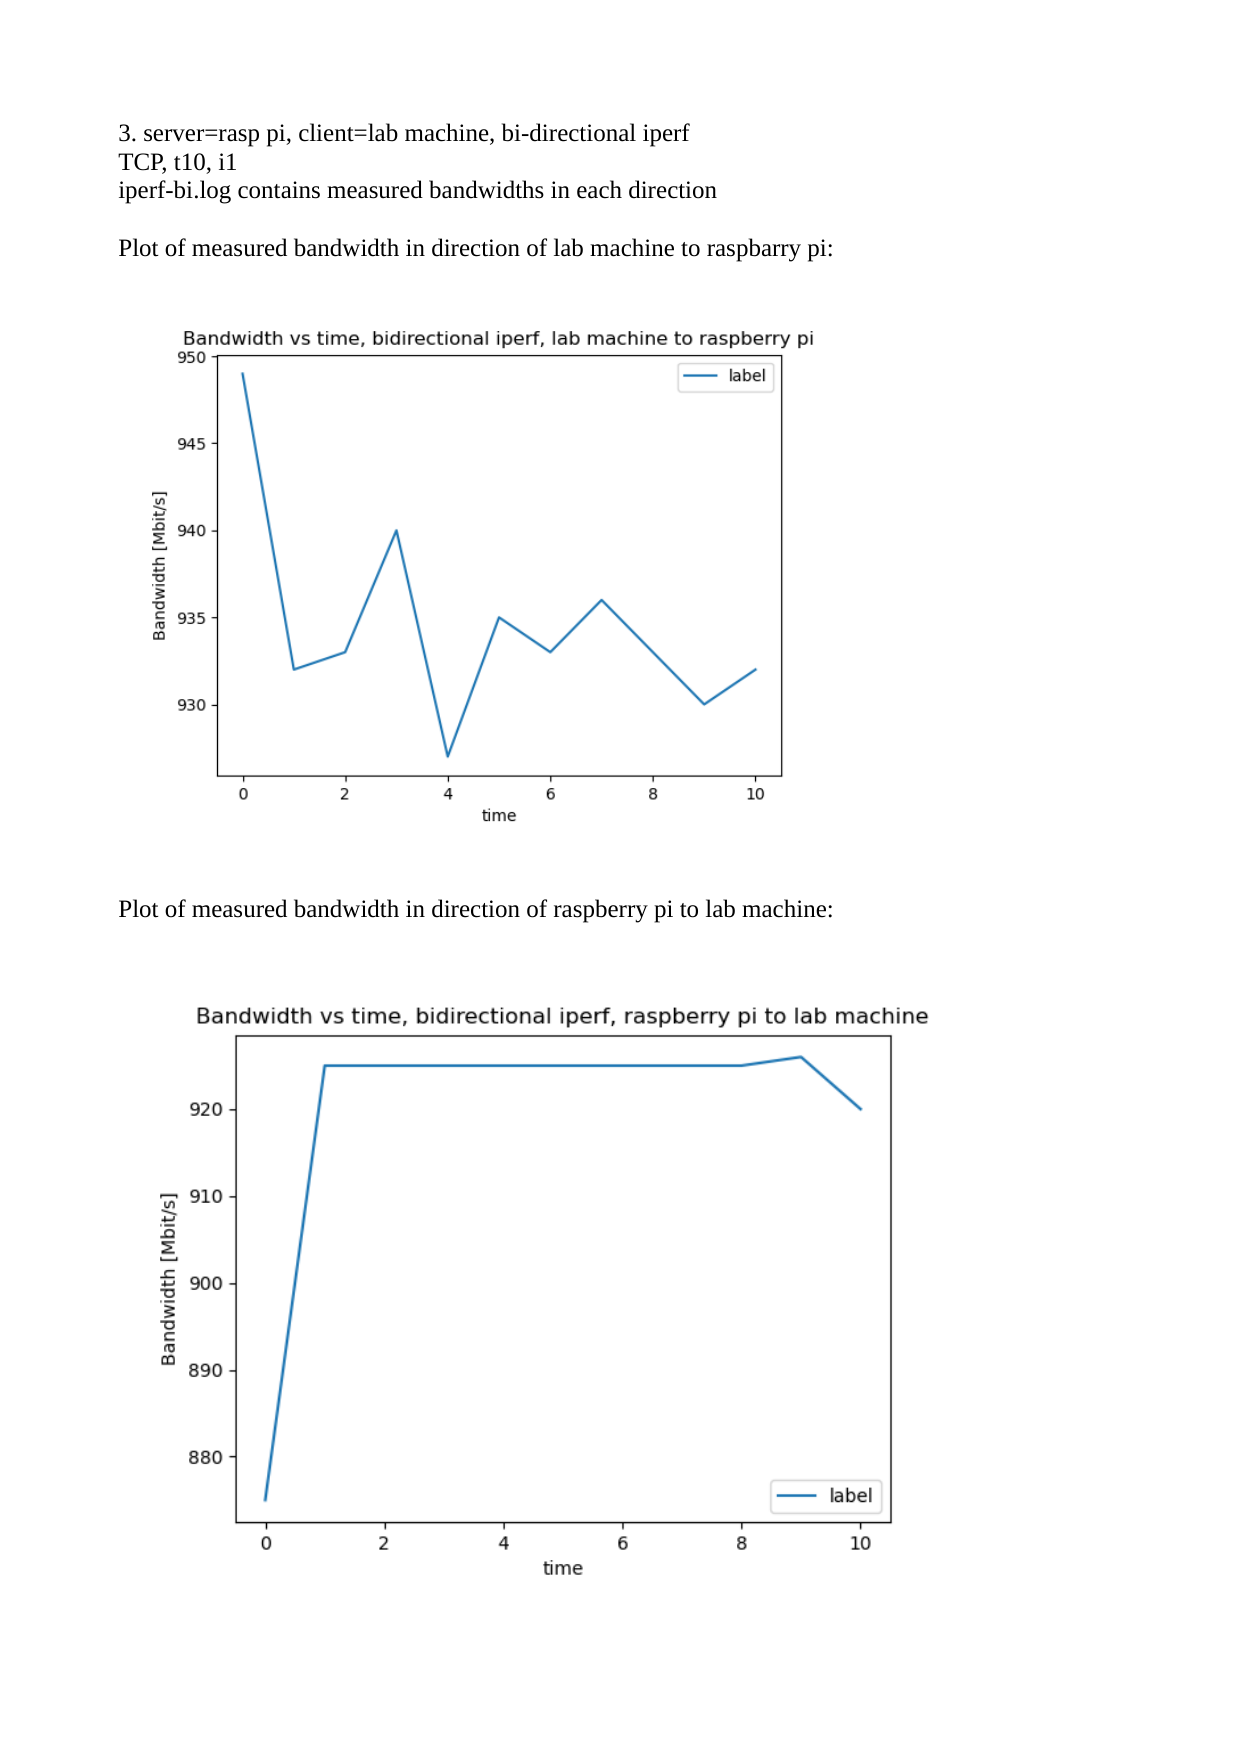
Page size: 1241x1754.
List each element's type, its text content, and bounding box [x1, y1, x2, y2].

text Plot of measured bandwidth in direction of lab machine to raspbarry pi: [118, 233, 1122, 262]
text 3. server=rasp pi, client=lab machine, bi-directional iperf [118, 118, 1122, 147]
text Plot of measured bandwidth in direction of raspberry pi to lab machine: [118, 894, 1122, 923]
text TCP, t10, i1 [118, 147, 1122, 176]
picture [126, 289, 854, 836]
picture [130, 959, 974, 1592]
text iperf-bi.log contains measured bandwidths in each direction [118, 176, 1122, 204]
